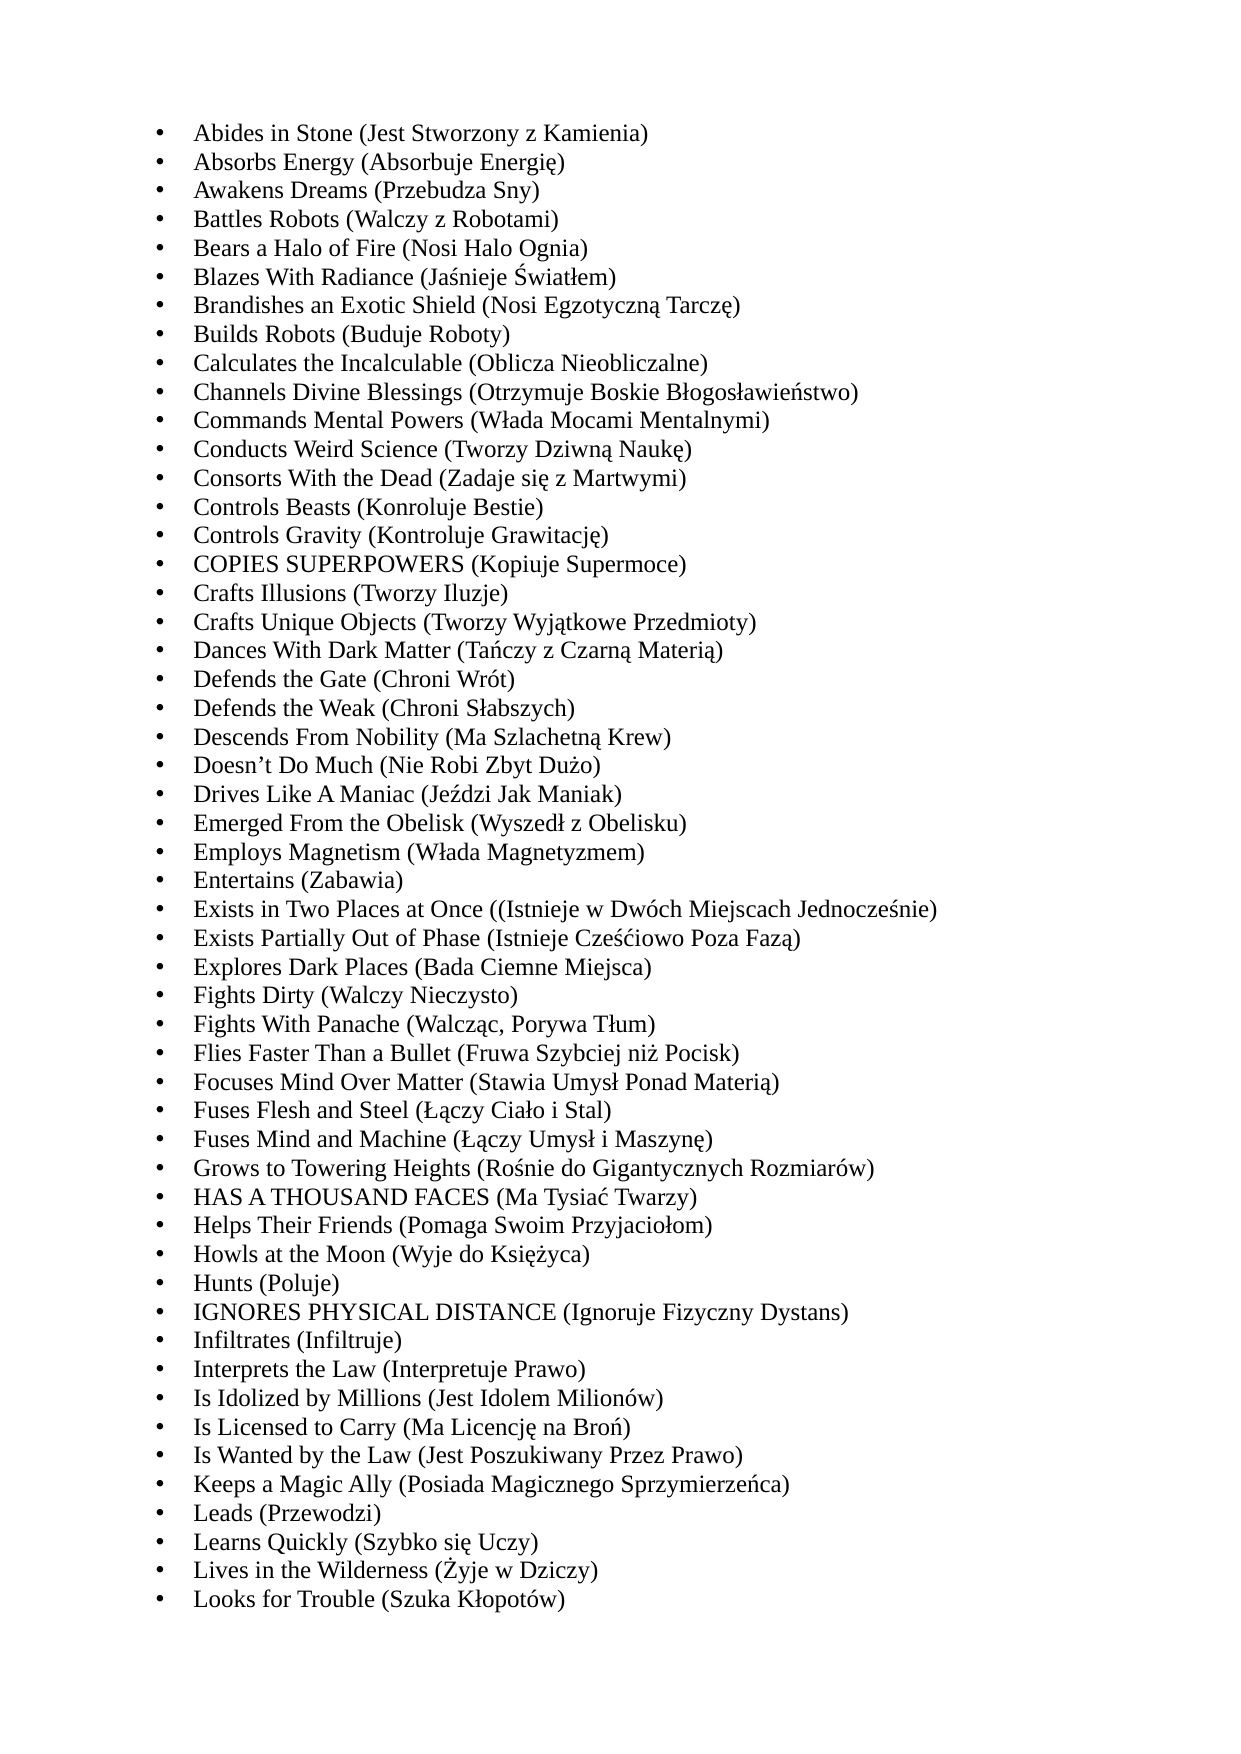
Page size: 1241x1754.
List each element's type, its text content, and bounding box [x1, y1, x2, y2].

list Defends the Gate (Chroni Wrót) [156, 664, 1122, 693]
list Helps Their Friends (Pomaga Swoim Przyjaciołom) [156, 1211, 1122, 1239]
list Drives Like A Maniac (Jeździ Jak Maniak) [156, 779, 1122, 808]
list Interprets the Law (Interpretuje Prawo) [156, 1354, 1122, 1383]
list Blazes With Radiance (Jaśnieje Światłem) [156, 262, 1122, 291]
list Controls Beasts (Konroluje Bestie) [156, 492, 1122, 521]
list Consorts With the Dead (Zadaje się z Martwymi) [156, 463, 1122, 492]
list Employs Magnetism (Włada Magnetyzmem) [156, 837, 1122, 866]
list Hunts (Poluje) [156, 1268, 1122, 1297]
list Is Licensed to Carry (Ma Licencję na Broń) [156, 1412, 1122, 1441]
list Exists Partially Out of Phase (Istnieje Cześćiowo Poza Fazą) [156, 923, 1122, 952]
list Absorbs Energy (Absorbuje Energię) [156, 147, 1122, 176]
list Dances With Dark Matter (Tańczy z Czarną Materią) [156, 636, 1122, 664]
list Fuses Mind and Machine (Łączy Umysł i Maszynę) [156, 1124, 1122, 1153]
list Flies Faster Than a Bullet (Fruwa Szybciej niż Pocisk) [156, 1038, 1122, 1067]
list Awakens Dreams (Przebudza Sny) [156, 176, 1122, 204]
list Emerged From the Obelisk (Wyszedł z Obelisku) [156, 808, 1122, 837]
list IGNORES PHYSICAL DISTANCE (Ignoruje Fizyczny Dystans) [156, 1297, 1122, 1326]
list Infiltrates (Infiltruje) [156, 1326, 1122, 1354]
list Defends the Weak (Chroni Słabszych) [156, 693, 1122, 722]
list Fuses Flesh and Steel (Łączy Ciało i Stal) [156, 1096, 1122, 1124]
list Focuses Mind Over Matter (Stawia Umysł Ponad Materią) [156, 1067, 1122, 1096]
list Learns Quickly (Szybko się Uczy) [156, 1527, 1122, 1556]
list Controls Gravity (Kontroluje Grawitację) [156, 521, 1122, 549]
list Lives in the Wilderness (Żyje w Dziczy) [156, 1556, 1122, 1584]
list Keeps a Magic Ally (Posiada Magicznego Sprzymierzeńca) [156, 1469, 1122, 1498]
list Crafts Unique Objects (Tworzy Wyjątkowe Przedmioty) [156, 607, 1122, 636]
list Brandishes an Exotic Shield (Nosi Egzotyczną Tarczę) [156, 291, 1122, 319]
list Explores Dark Places (Bada Ciemne Miejsca) [156, 952, 1122, 981]
list Channels Divine Blessings (Otrzymuje Boskie Błogosławieństwo) [156, 377, 1122, 406]
list Crafts Illusions (Tworzy Iluzje) [156, 578, 1122, 607]
list Fights Dirty (Walczy Nieczysto) [156, 981, 1122, 1009]
list Leads (Przewodzi) [156, 1498, 1122, 1527]
list Howls at the Moon (Wyje do Księżyca) [156, 1239, 1122, 1268]
list Bears a Halo of Fire (Nosi Halo Ognia) [156, 233, 1122, 262]
list Looks for Trouble (Szuka Kłopotów) [156, 1584, 1122, 1613]
list Fights With Panache (Walcząc, Porywa Tłum) [156, 1009, 1122, 1038]
list Is Wanted by the Law (Jest Poszukiwany Przez Prawo) [156, 1441, 1122, 1469]
list Grows to Towering Heights (Rośnie do Gigantycznych Rozmiarów) [156, 1153, 1122, 1182]
list Is Idolized by Millions (Jest Idolem Milionów) [156, 1383, 1122, 1412]
list Exists in Two Places at Once ((Istnieje w Dwóch Miejscach Jednocześnie) [156, 894, 1122, 923]
list Doesn’t Do Much (Nie Robi Zbyt Dużo) [156, 751, 1122, 779]
list Calculates the Incalculable (Oblicza Nieobliczalne) [156, 348, 1122, 377]
list Builds Robots (Buduje Roboty) [156, 319, 1122, 348]
list HAS A THOUSAND FACES (Ma Tysiać Twarzy) [156, 1182, 1122, 1211]
list Conducts Weird Science (Tworzy Dziwną Naukę) [156, 434, 1122, 463]
list Commands Mental Powers (Włada Mocami Mentalnymi) [156, 406, 1122, 434]
list Entertains (Zabawia) [156, 866, 1122, 894]
list Battles Robots (Walczy z Robotami) [156, 204, 1122, 233]
list Descends From Nobility (Ma Szlachetną Krew) [156, 722, 1122, 751]
list Abides in Stone (Jest Stworzony z Kamienia) [156, 118, 1122, 147]
list COPIES SUPERPOWERS (Kopiuje Supermoce) [156, 549, 1122, 578]
